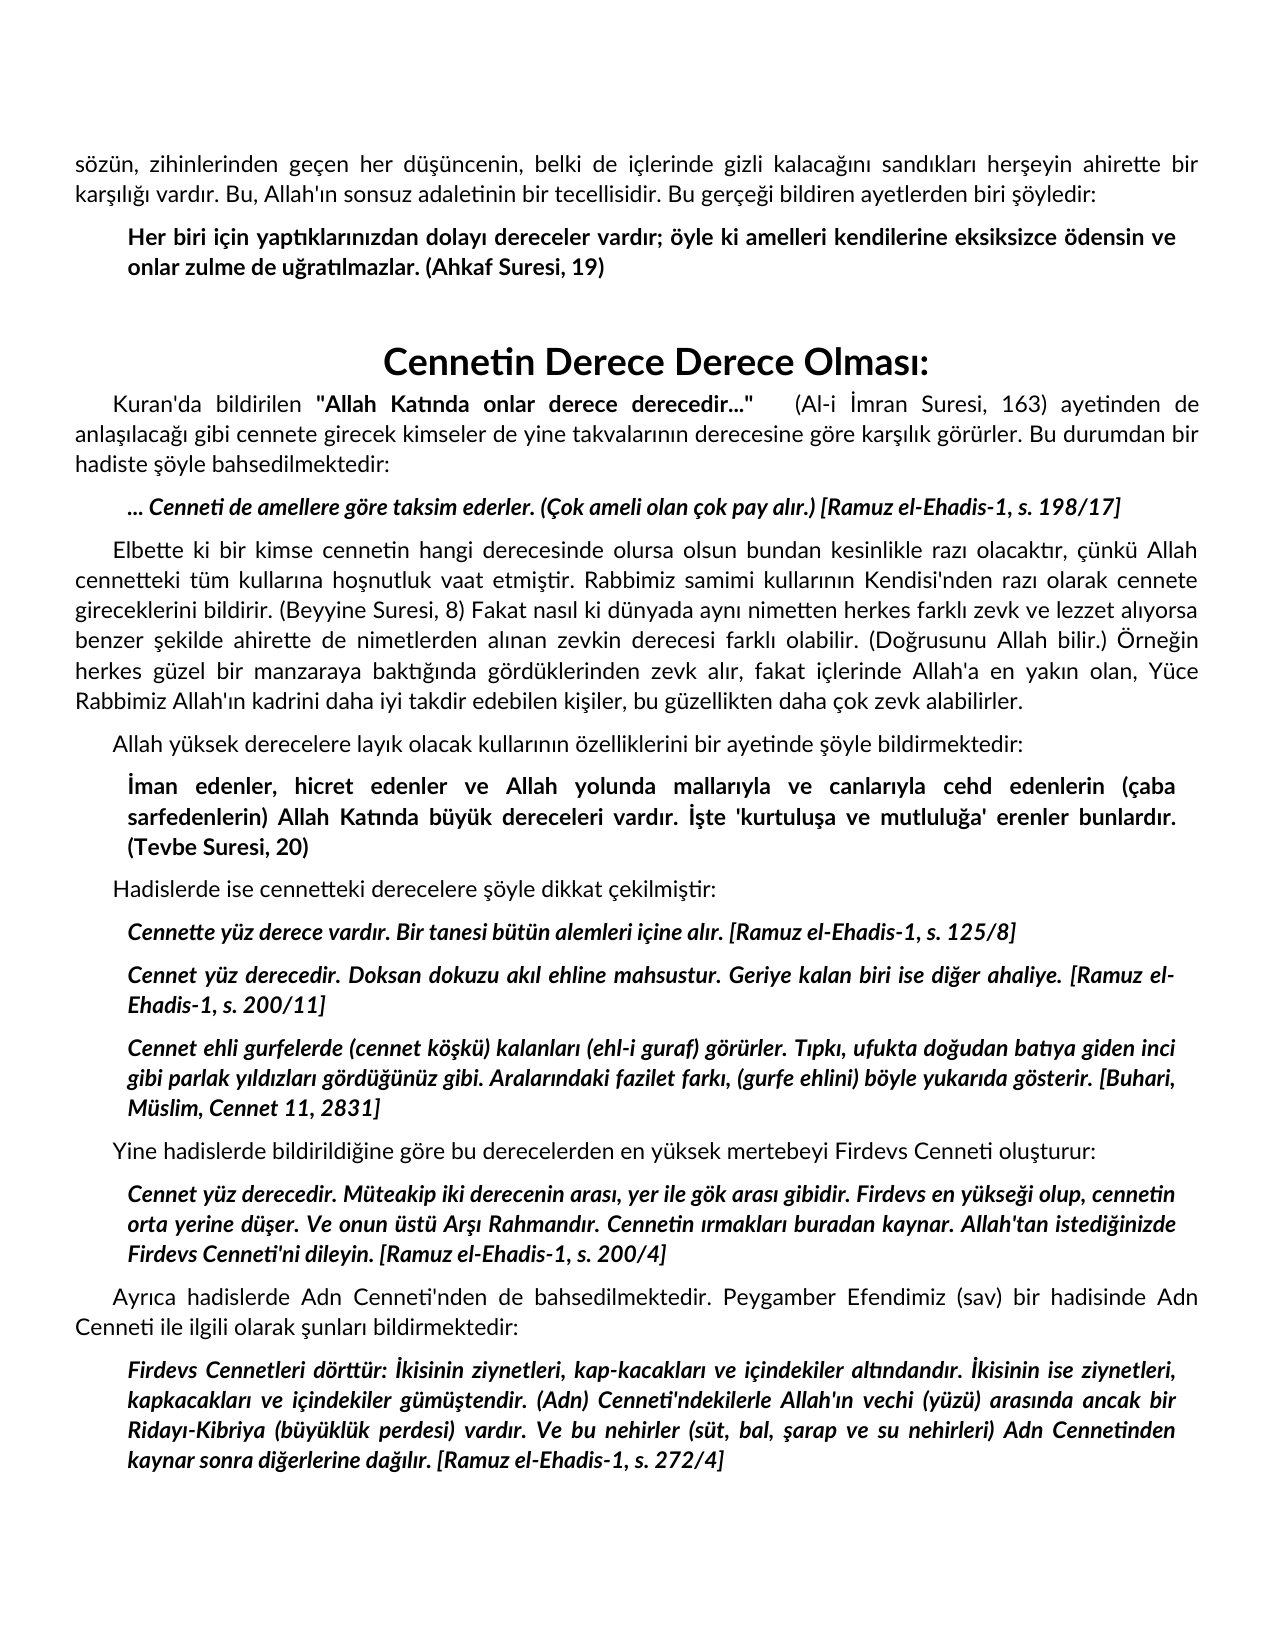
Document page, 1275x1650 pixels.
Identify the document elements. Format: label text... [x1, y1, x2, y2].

text Yine hadislerde bildirildiğine göre bu derecelerden en yüksek mertebeyi Firdevs Cenneti oluşturur: [75, 1137, 1200, 1164]
subtitle Cennetin Derece Derece Olması: [112, 338, 1200, 383]
text Allah yüksek derecelere layık olacak kullarının özelliklerini bir ayetinde şöyle bildirmektedir: [75, 729, 1200, 757]
text Kuran'da bildirilen "Allah Katında onlar derece derecedir..." (Al-i İmran Suresi, 163) ayetinden de anlaşılacağı gibi cennete girecek kimseler de yine takvalarının derecesine göre karşılık görürler. Bu durumdan bir hadiste şöyle bahsedilmektedir: [75, 390, 1200, 478]
text Cennette yüz derece vardır. Bir tanesi bütün alemleri içine alır. [Ramuz el-Ehadis-1, s. 125/8] [127, 918, 1177, 945]
text Her biri için yaptıklarınızdan dolayı dereceler vardır; öyle ki amelleri kendilerine eksiksizce ödensin ve onlar zulme de uğratılmazlar. (Ahkaf Suresi, 19) [127, 223, 1177, 281]
text Cennet ehli gurfelerde (cennet köşkü) kalanları (ehl-i guraf) görürler. Tıpkı, ufukta doğudan batıya giden inci gibi parlak yıldızları gördüğünüz gibi. Aralarındaki fazilet farkı, (gurfe ehlini) böyle yukarıda gösterir. [Buhari, Müslim, Cennet 11, 2831] [127, 1033, 1177, 1121]
text İman edenler, hicret edenler ve Allah yolunda mallarıyla ve canlarıyla cehd edenlerin (çaba sarfedenlerin) Allah Katında büyük dereceleri vardır. İşte 'kurtuluşa ve mutluluğa' erenler bunlardır. (Tevbe Suresi, 20) [127, 772, 1177, 860]
text Cennet yüz derecedir. Müteakip iki derecenin arası, yer ile gök arası gibidir. Firdevs en yükseği olup, cennetin orta yerine düşer. Ve onun üstü Arşı Rahmandır. Cennetin ırmakları buradan kaynar. Allah'tan istediğinizde Firdevs Cenneti'ni dileyin. [Ramuz el-Ehadis-1, s. 200/4] [127, 1179, 1177, 1267]
text ... Cenneti de amellere göre taksim ederler. (Çok ameli olan çok pay alır.) [Ramuz el-Ehadis-1, s. 198/17] [127, 493, 1177, 520]
text Elbette ki bir kimse cennetin hangi derecesinde olursa olsun bundan kesinlikle razı olacaktır, çünkü Allah cennetteki tüm kullarına hoşnutluk vaat etmiştir. Rabbimiz samimi kullarının Kendisi'nden razı olarak cennete gireceklerini bildirir. (Beyyine Suresi, 8) Fakat nasıl ki dünyada aynı nimetten herkes farklı zevk ve lezzet alıyorsa benzer şekilde ahirette de nimetlerden alınan zevkin derecesi farklı olabilir. (Doğrusunu Allah bilir.) Örneğin herkes güzel bir manzaraya baktığında gördüklerinden zevk alır, fakat içlerinde Allah'a en yakın olan, Yüce Rabbimiz Allah'ın kadrini daha iyi takdir edebilen kişiler, bu güzellikten daha çok zevk alabilirler. [75, 536, 1200, 714]
text Hadislerde ise cennetteki derecelere şöyle dikkat çekilmiştir: [75, 875, 1200, 903]
text Ayrıca hadislerde Adn Cenneti'nden de bahsedilmektedir. Peygamber Efendimiz (sav) bir hadisinde Adn Cenneti ile ilgili olarak şunları bildirmektedir: [75, 1282, 1200, 1340]
text sözün, zihinlerinden geçen her düşüncenin, belki de içlerinde gizli kalacağını sandıkları herşeyin ahirette bir karşılığı vardır. Bu, Allah'ın sonsuz adaletinin bir tecellisidir. Bu gerçeği bildiren ayetlerden biri şöyledir: [75, 150, 1200, 208]
text Cennet yüz derecedir. Doksan dokuzu akıl ehline mahsustur. Geriye kalan biri ise diğer ahaliye. [Ramuz el-Ehadis-1, s. 200/11] [127, 961, 1177, 1018]
text Firdevs Cennetleri dörttür: İkisinin ziynetleri, kap-kacakları ve içindekiler altındandır. İkisinin ise ziynetleri, kapkacakları ve içindekiler gümüştendir. (Adn) Cenneti'ndekilerle Allah'ın vechi (yüzü) arasında ancak bir Ridayı-Kibriya (büyüklük perdesi) vardır. Ve bu nehirler (süt, bal, şarap ve su nehirleri) Adn Cennetinden kaynar sonra diğerlerine dağılır. [Ramuz el-Ehadis-1, s. 272/4] [127, 1355, 1177, 1473]
